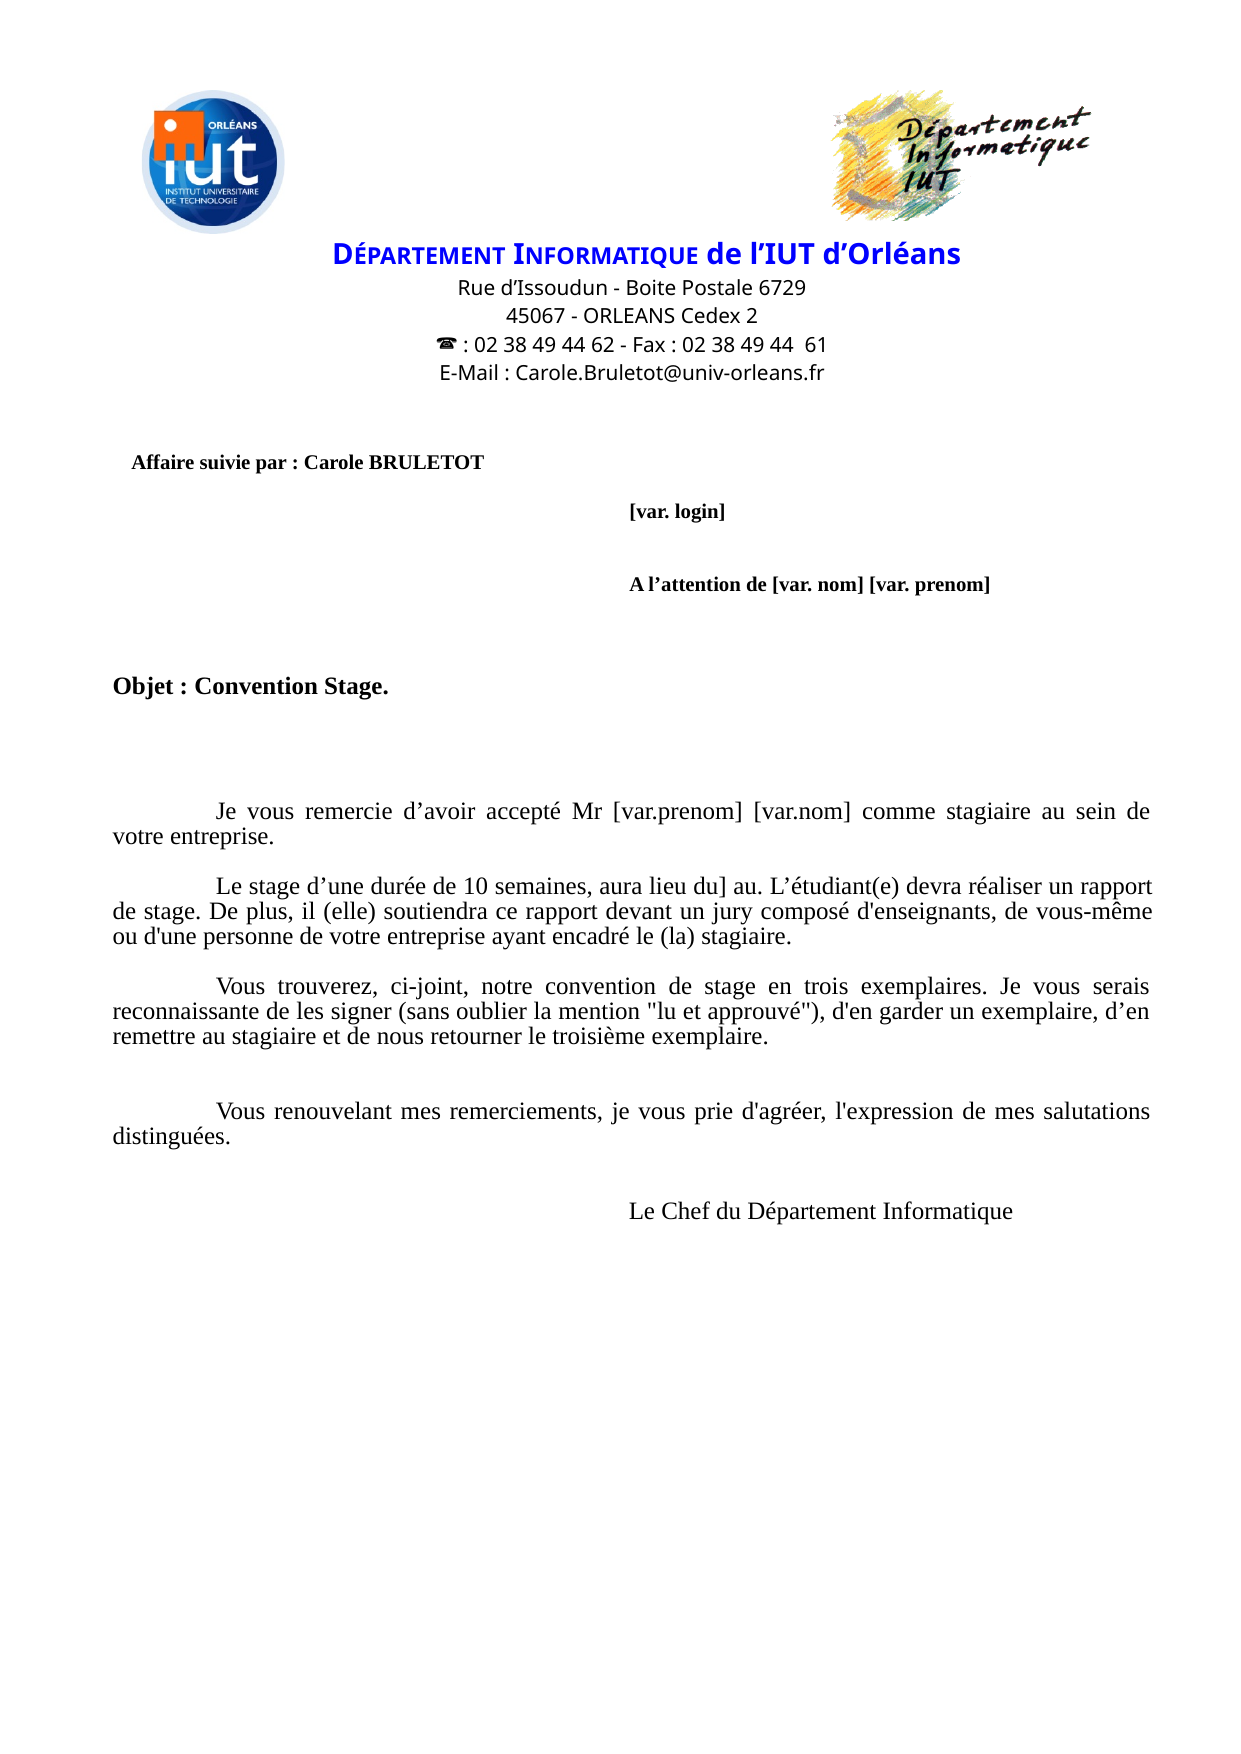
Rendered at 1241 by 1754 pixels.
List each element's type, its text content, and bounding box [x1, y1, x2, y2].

subtitle Objet : Convention Stage. [112, 675, 1151, 700]
text Affaire suivie par : Carole BRULETOT [131, 449, 1151, 474]
text  : 02 38 49 44 62 - Fax : 02 38 49 44 61 [112, 330, 1151, 358]
text Vous trouverez, ci-joint, notre convention de stage en trois exemplaires. Je vous serais reconnaissante de les signer (sans oublier la mention "lu et approuvé"), d'en garder un exemplaire, d’en remettre au stagiaire et de nous retourner le troisième exemplaire. [112, 975, 1151, 1050]
text Vous renouvelant mes remerciements, je vous prie d'agréer, l'expression de mes salutations distinguées. [112, 1100, 1151, 1150]
text A l’attention de [var. nom] [var. prenom] [629, 572, 1151, 596]
text Département Informatique de l’IUT d’Orléans [112, 233, 1181, 273]
text 45067 - ORLEANS Cedex 2 [112, 302, 1151, 330]
text Le Chef du Département Informatique [112, 1200, 1151, 1225]
text E-Mail : Carole.Bruletot@univ-orleans.fr [112, 358, 1151, 387]
text Je vous remercie d’avoir accepté Mr [var.prenom] [var.nom] comme stagiaire au sein de votre entreprise. [112, 800, 1151, 850]
text Le stage d’une durée de 10 semaines, aura lieu du] au. L’étudiant(e) devra réaliser un rapport de stage. De plus, il (elle) soutiendra ce rapport devant un jury composé d'enseignants, de vous-même ou d'une personne de votre entreprise ayant encadré le (la) stagiaire. [112, 875, 1154, 950]
text [var. login] [629, 499, 1151, 523]
text Rue d’Issoudun - Boite Postale 6729 [112, 273, 1151, 302]
